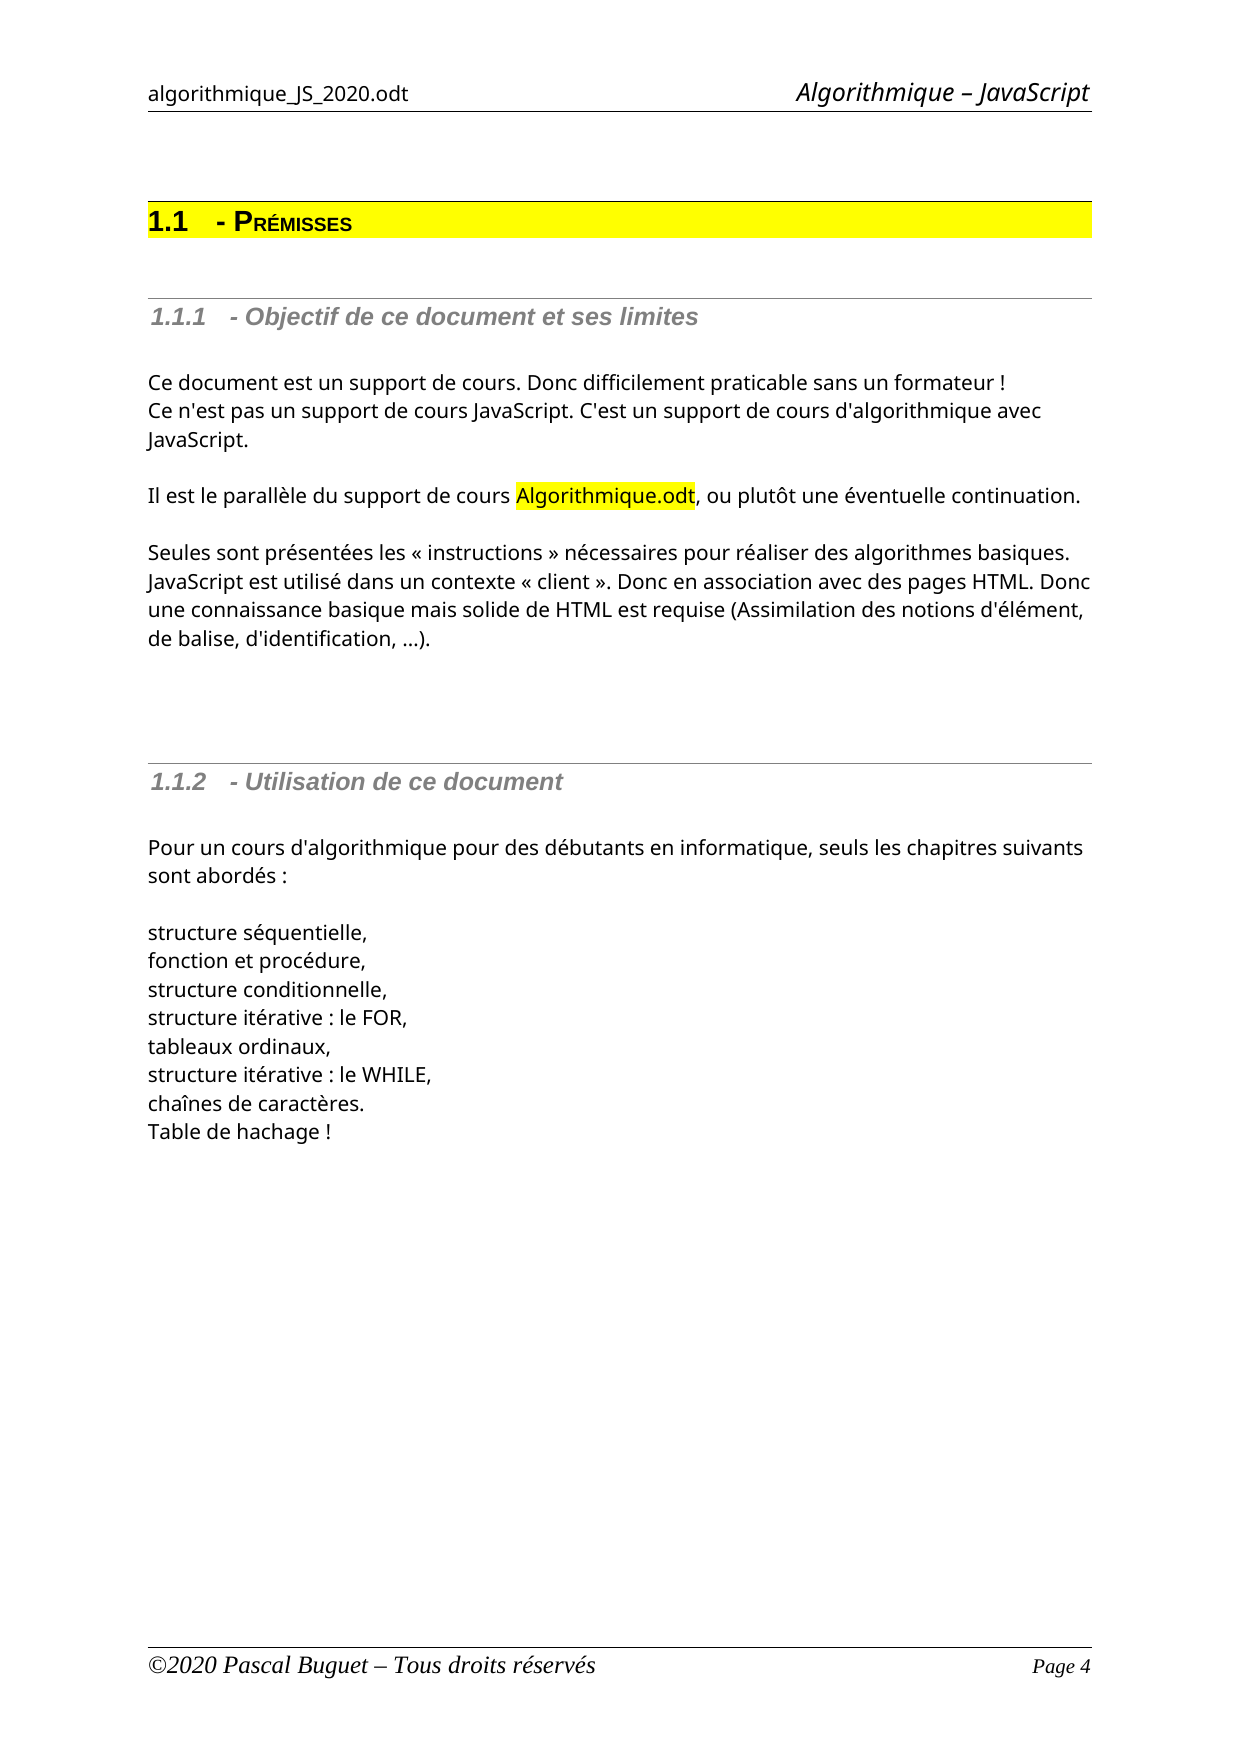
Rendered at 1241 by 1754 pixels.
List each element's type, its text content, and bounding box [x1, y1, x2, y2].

text tableaux ordinaux, [148, 1032, 1092, 1060]
text Pour un cours d'algorithmique pour des débutants en informatique, seuls les chapitres suivants sont abordés : [148, 833, 1092, 890]
text Il est le parallèle du support de cours Algorithmique.odt, ou plutôt une éventuelle continuation. [148, 482, 1092, 510]
text fonction et procédure, [148, 947, 1092, 975]
subtitle - Prémisses [148, 202, 1092, 238]
text Seules sont présentées les « instructions » nécessaires pour réaliser des algorithmes basiques. [148, 538, 1092, 567]
text JavaScript est utilisé dans un contexte « client ». Donc en association avec des pages HTML. Donc une connaissance basique mais solide de HTML est requise (Assimilation des notions d'élément, de balise, d'identification, …). [148, 567, 1092, 652]
text structure itérative : le WHILE, [148, 1060, 1092, 1089]
text Ce n'est pas un support de cours JavaScript. C'est un support de cours d'algorithmique avec JavaScript. [148, 396, 1092, 453]
subtitle - Utilisation de ce document [148, 764, 1092, 798]
text structure conditionnelle, [148, 975, 1092, 1003]
text Table de hachage ! [148, 1117, 1092, 1146]
text Ce document est un support de cours. Donc difficilement praticable sans un formateur ! [148, 368, 1092, 396]
subtitle - Objectif de ce document et ses limites [148, 299, 1092, 333]
text chaînes de caractères. [148, 1089, 1092, 1117]
text structure itérative : le FOR, [148, 1003, 1092, 1032]
text structure séquentielle, [148, 918, 1092, 947]
